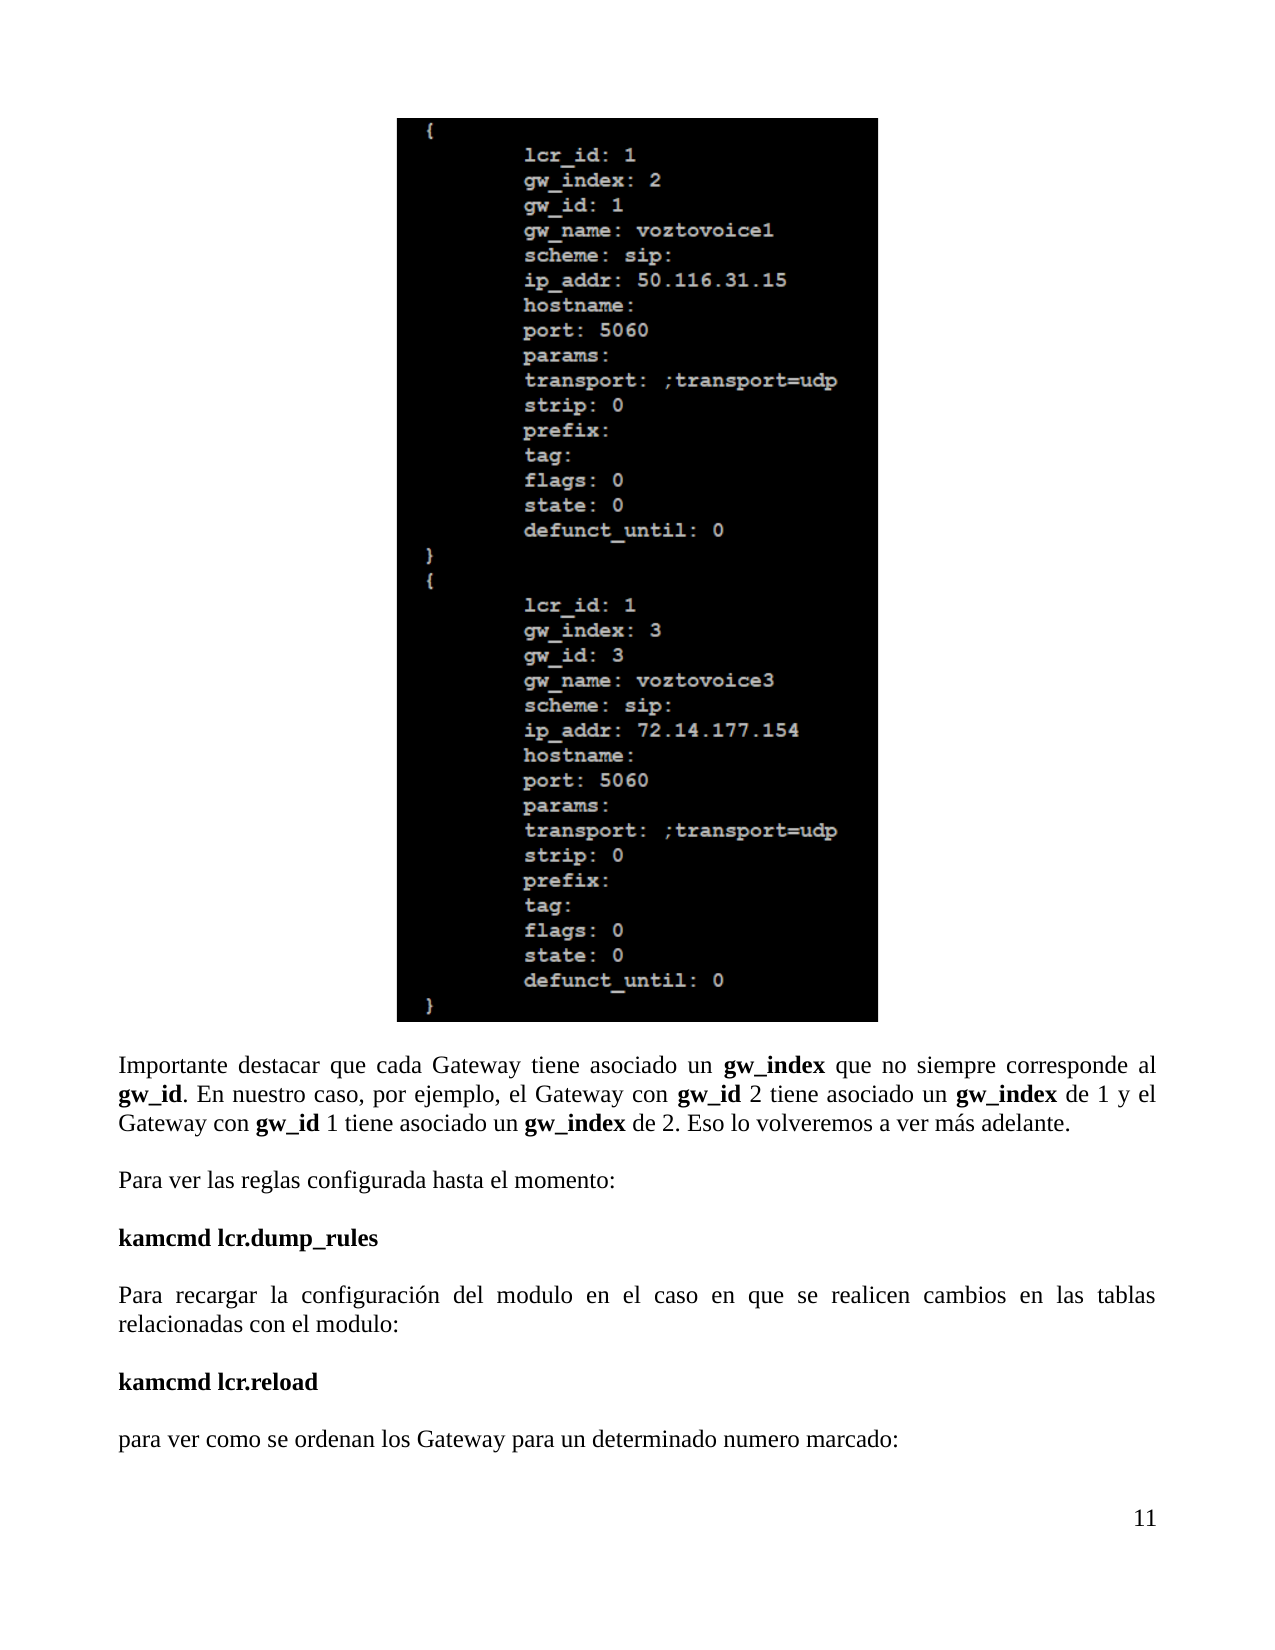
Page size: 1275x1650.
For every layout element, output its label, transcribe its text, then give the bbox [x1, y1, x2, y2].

text kamcmd lcr.reload [118, 1367, 1157, 1396]
text Para recargar la configuración del modulo en el caso en que se realicen cambios en las tablas relacionadas con el modulo: [118, 1281, 1157, 1338]
text para ver como se ordenan los Gateway para un determinado numero marcado: [118, 1424, 1157, 1453]
picture [396, 118, 879, 1022]
text Para ver las reglas configurada hasta el momento: [118, 1166, 1157, 1194]
text Importante destacar que cada Gateway tiene asociado un gw_index que no siempre corresponde al gw_id. En nuestro caso, por ejemplo, el Gateway con gw_id 2 tiene asociado un gw_index de 1 y el Gateway con gw_id 1 tiene asociado un gw_index de 2. Eso lo volveremos a ver más adelante. [118, 1051, 1157, 1137]
text kamcmd lcr.dump_rules [118, 1223, 1157, 1252]
